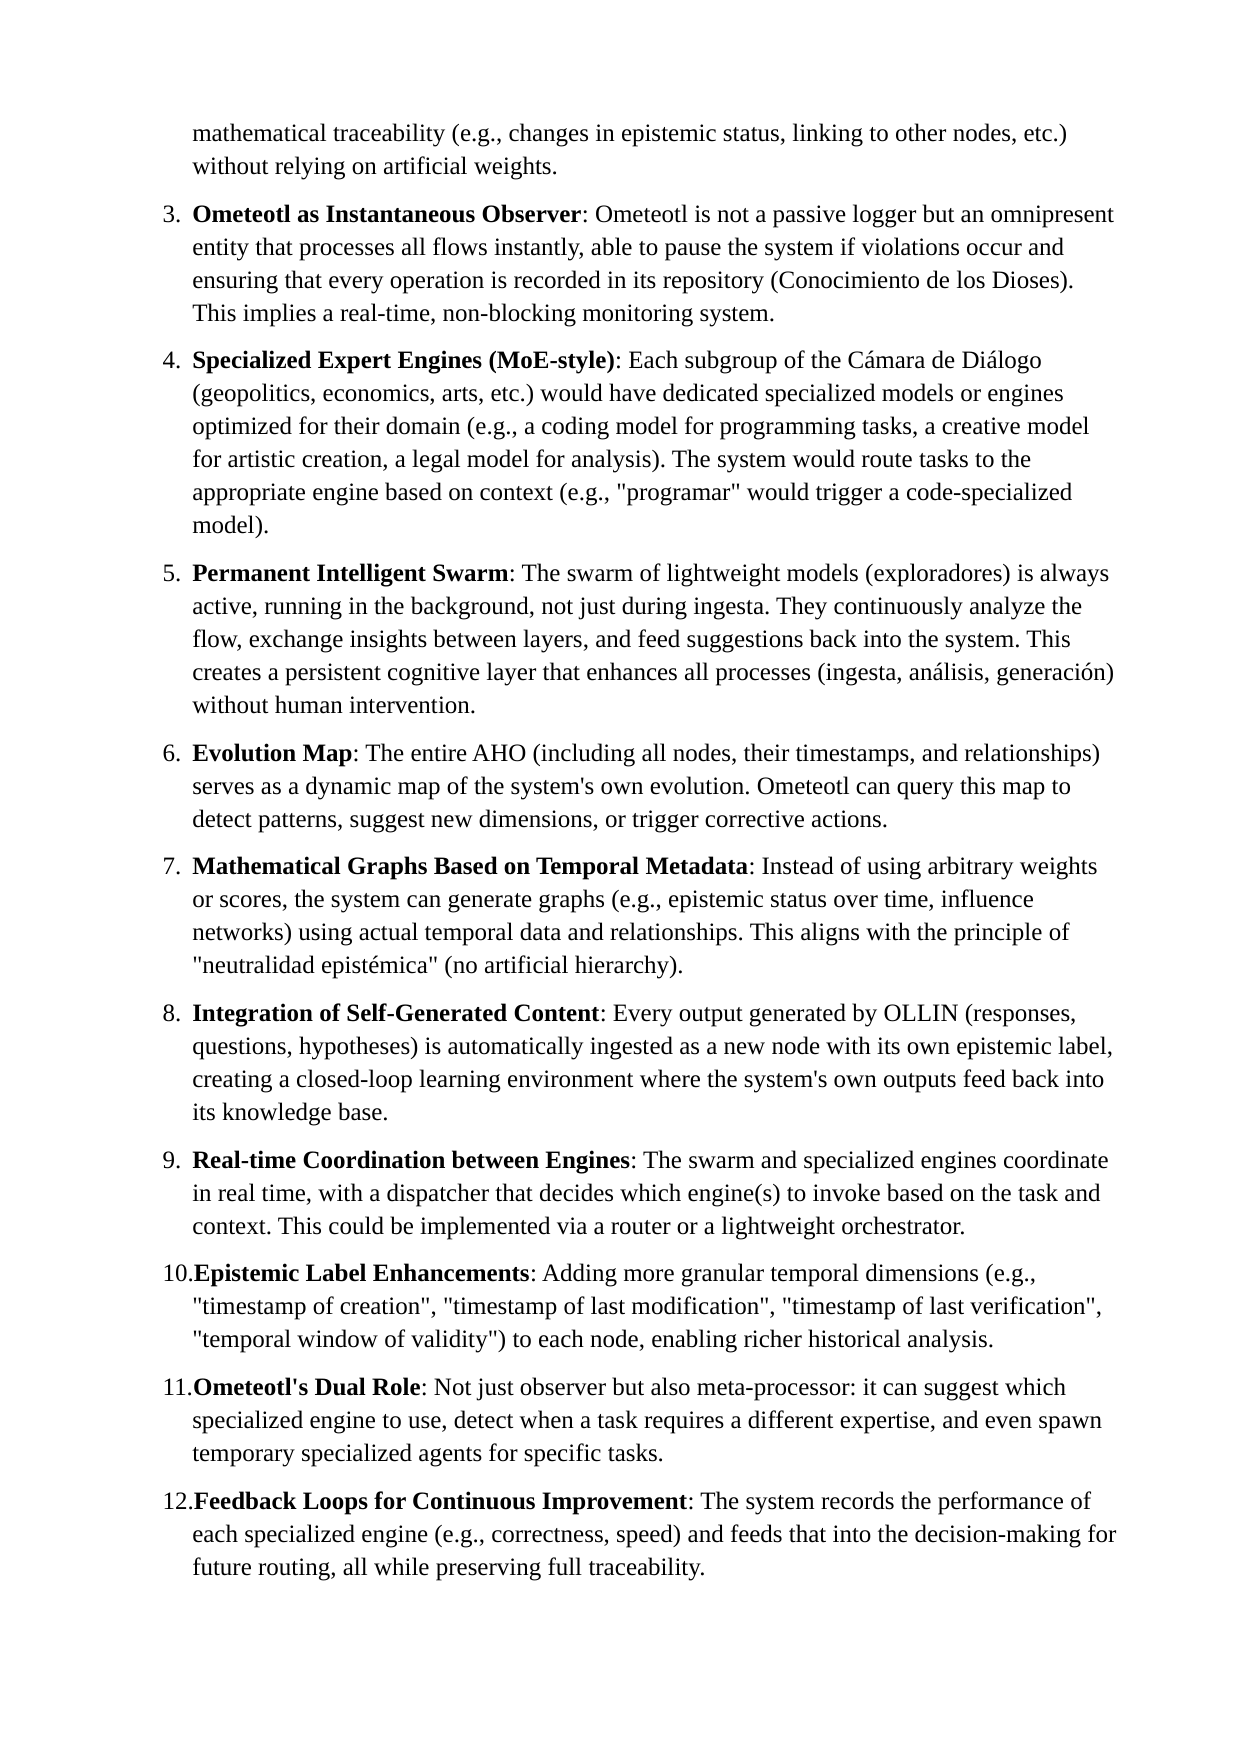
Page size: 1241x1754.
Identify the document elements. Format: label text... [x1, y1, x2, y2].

list Permanent Intelligent Swarm: The swarm of lightweight models (exploradores) is always active, running in the background, not just during ingesta. They continuously analyze the flow, exchange insights between layers, and feed suggestions back into the system. This creates a persistent cognitive layer that enhances all processes (ingesta, análisis, generación) without human intervention. [162, 558, 1122, 719]
list Ometeotl's Dual Role: Not just observer but also meta-processor: it can suggest which specialized engine to use, detect when a task requires a different expertise, and even spawn temporary specialized agents for specific tasks. [162, 1372, 1122, 1467]
list Ometeotl as Instantaneous Observer: Ometeotl is not a passive logger but an omnipresent entity that processes all flows instantly, able to pause the system if violations occur and ensuring that every operation is recorded in its repository (Conocimiento de los Dioses). This implies a real-time, non-blocking monitoring system. [162, 199, 1122, 327]
list Specialized Expert Engines (MoE-style): Each subgroup of the Cámara de Diálogo (geopolitics, economics, arts, etc.) would have dedicated specialized models or engines optimized for their domain (e.g., a coding model for programming tasks, a creative model for artistic creation, a legal model for analysis). The system would route tasks to the appropriate engine based on context (e.g., "programar" would trigger a code-specialized model). [162, 345, 1122, 539]
list mathematical traceability (e.g., changes in epistemic status, linking to other nodes, etc.) without relying on artificial weights. [162, 118, 1122, 180]
list Epistemic Label Enhancements: Adding more granular temporal dimensions (e.g., "timestamp of creation", "timestamp of last modification", "timestamp of last verification", "temporal window of validity") to each node, enabling richer historical analysis. [162, 1258, 1122, 1353]
list Feedback Loops for Continuous Improvement: The system records the performance of each specialized engine (e.g., correctness, speed) and feeds that into the decision-making for future routing, all while preserving full traceability. [162, 1486, 1122, 1581]
list Evolution Map: The entire AHO (including all nodes, their timestamps, and relationships) serves as a dynamic map of the system's own evolution. Ometeotl can query this map to detect patterns, suggest new dimensions, or trigger corrective actions. [162, 738, 1122, 833]
list Integration of Self-Generated Content: Every output generated by OLLIN (responses, questions, hypotheses) is automatically ingested as a new node with its own epistemic label, creating a closed-loop learning environment where the system's own outputs feed back into its knowledge base. [162, 998, 1122, 1126]
list Mathematical Graphs Based on Temporal Metadata: Instead of using arbitrary weights or scores, the system can generate graphs (e.g., epistemic status over time, influence networks) using actual temporal data and relationships. This aligns with the principle of "neutralidad epistémica" (no artificial hierarchy). [162, 851, 1122, 979]
list Real-time Coordination between Engines: The swarm and specialized engines coordinate in real time, with a dispatcher that decides which engine(s) to invoke based on the task and context. This could be implemented via a router or a lightweight orchestrator. [162, 1145, 1122, 1239]
